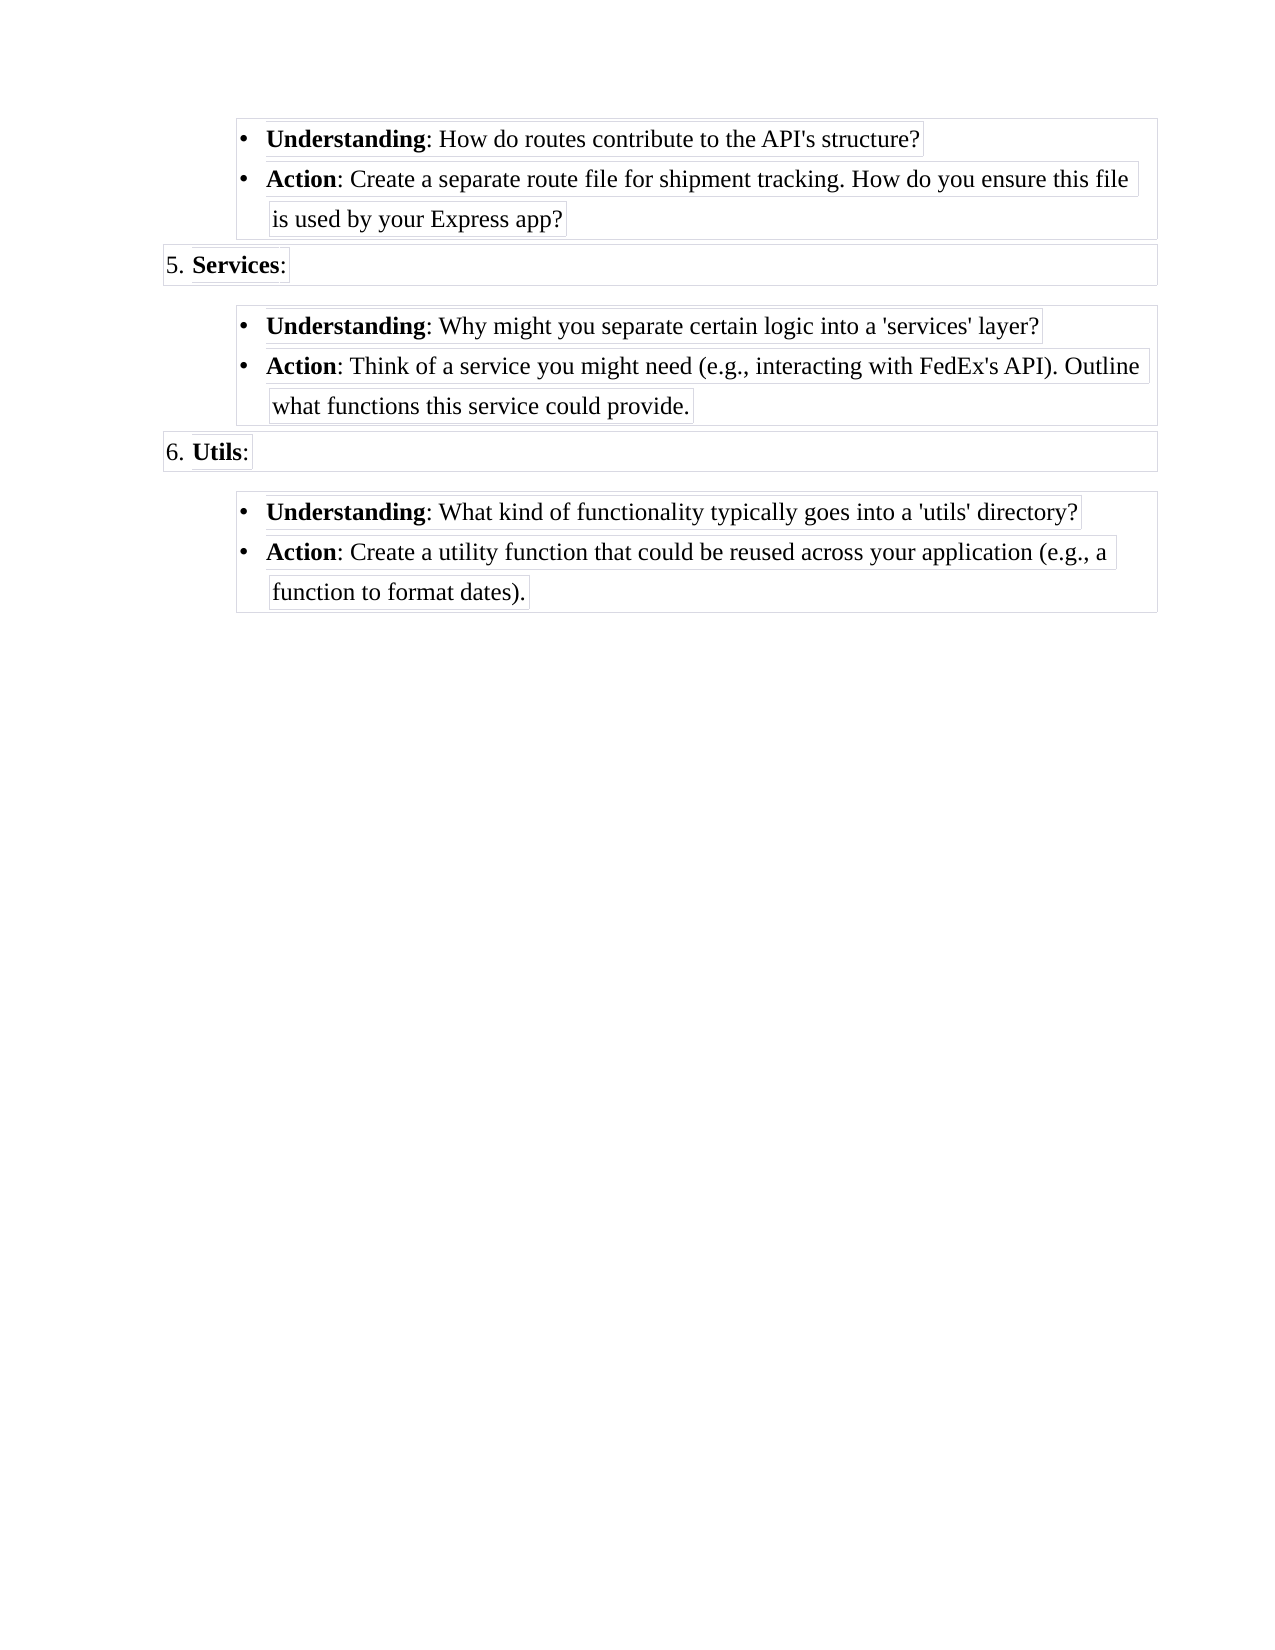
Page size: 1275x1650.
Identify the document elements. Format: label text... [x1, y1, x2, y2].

list Services: [164, 245, 1157, 285]
list Action: Create a separate route file for shipment tracking. How do you ensure this file is used by your Express app? [237, 158, 1157, 239]
list Understanding: Why might you separate certain logic into a 'services' layer? [237, 306, 1157, 343]
list Action: Think of a service you might need (e.g., interacting with FedEx's API). Outline what functions this service could provide. [237, 345, 1157, 425]
list Understanding: What kind of functionality typically goes into a 'utils' directory? [237, 492, 1157, 529]
list Understanding: How do routes contribute to the API's structure? [237, 119, 1157, 156]
list Utils: [164, 432, 1157, 471]
list Action: Create a utility function that could be reused across your application (e.g., a function to format dates). [237, 531, 1157, 612]
